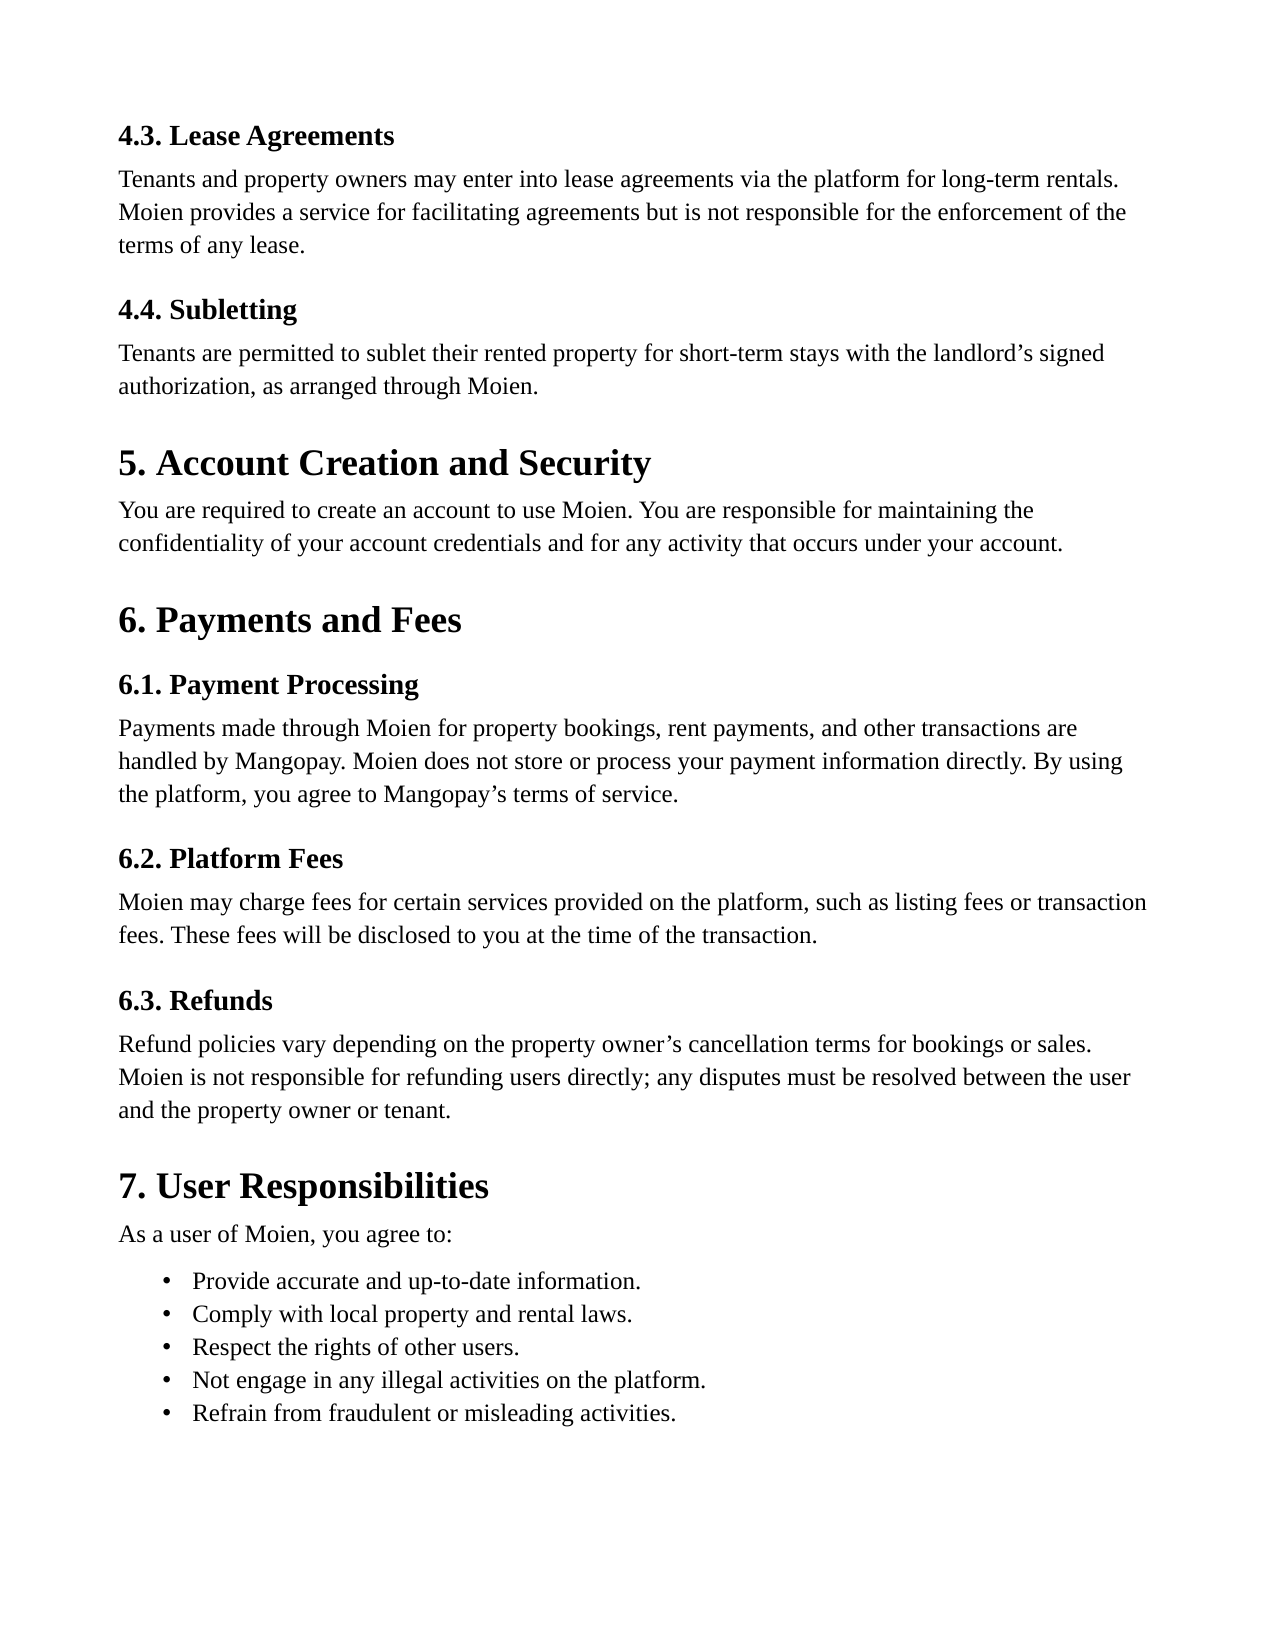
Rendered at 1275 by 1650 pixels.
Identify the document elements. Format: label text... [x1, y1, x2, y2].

list Refrain from fraudulent or misleading activities. [162, 1398, 1157, 1427]
text Tenants and property owners may enter into lease agreements via the platform for long-term rentals. Moien provides a service for facilitating agreements but is not responsible for the enforcement of the terms of any lease. [118, 164, 1157, 259]
list Not engage in any illegal activities on the platform. [162, 1366, 1157, 1394]
text Moien may charge fees for certain services provided on the platform, such as listing fees or transaction fees. These fees will be disclosed to you at the time of the transaction. [118, 887, 1157, 949]
text As a user of Moien, you agree to: [118, 1219, 1157, 1248]
list Respect the rights of other users. [162, 1332, 1157, 1361]
subtitle 7. User Responsibilities [118, 1163, 1157, 1206]
subtitle 6.3. Refunds [118, 983, 1157, 1016]
subtitle 6. Payments and Fees [118, 597, 1157, 640]
subtitle 4.3. Lease Agreements [118, 118, 1157, 152]
subtitle 4.4. Subletting [118, 292, 1157, 326]
text Tenants are permitted to sublet their rented property for short-term stays with the landlord’s signed authorization, as arranged through Moien. [118, 338, 1157, 400]
subtitle 6.1. Payment Processing [118, 667, 1157, 701]
subtitle 5. Account Creation and Security [118, 440, 1157, 483]
list Provide accurate and up-to-date information. [162, 1266, 1157, 1295]
text Refund policies vary depending on the property owner’s cancellation terms for bookings or sales. Moien is not responsible for refunding users directly; any disputes must be resolved between the user and the property owner or tenant. [118, 1029, 1157, 1123]
subtitle 6.2. Platform Fees [118, 841, 1157, 875]
list Comply with local property and rental laws. [162, 1299, 1157, 1328]
text You are required to create an account to use Moien. You are responsible for maintaining the confidentiality of your account credentials and for any activity that occurs under your account. [118, 496, 1157, 557]
text Payments made through Moien for property bookings, rent payments, and other transactions are handled by Mangopay. Moien does not store or process your payment information directly. By using the platform, you agree to Mangopay’s terms of service. [118, 713, 1157, 808]
